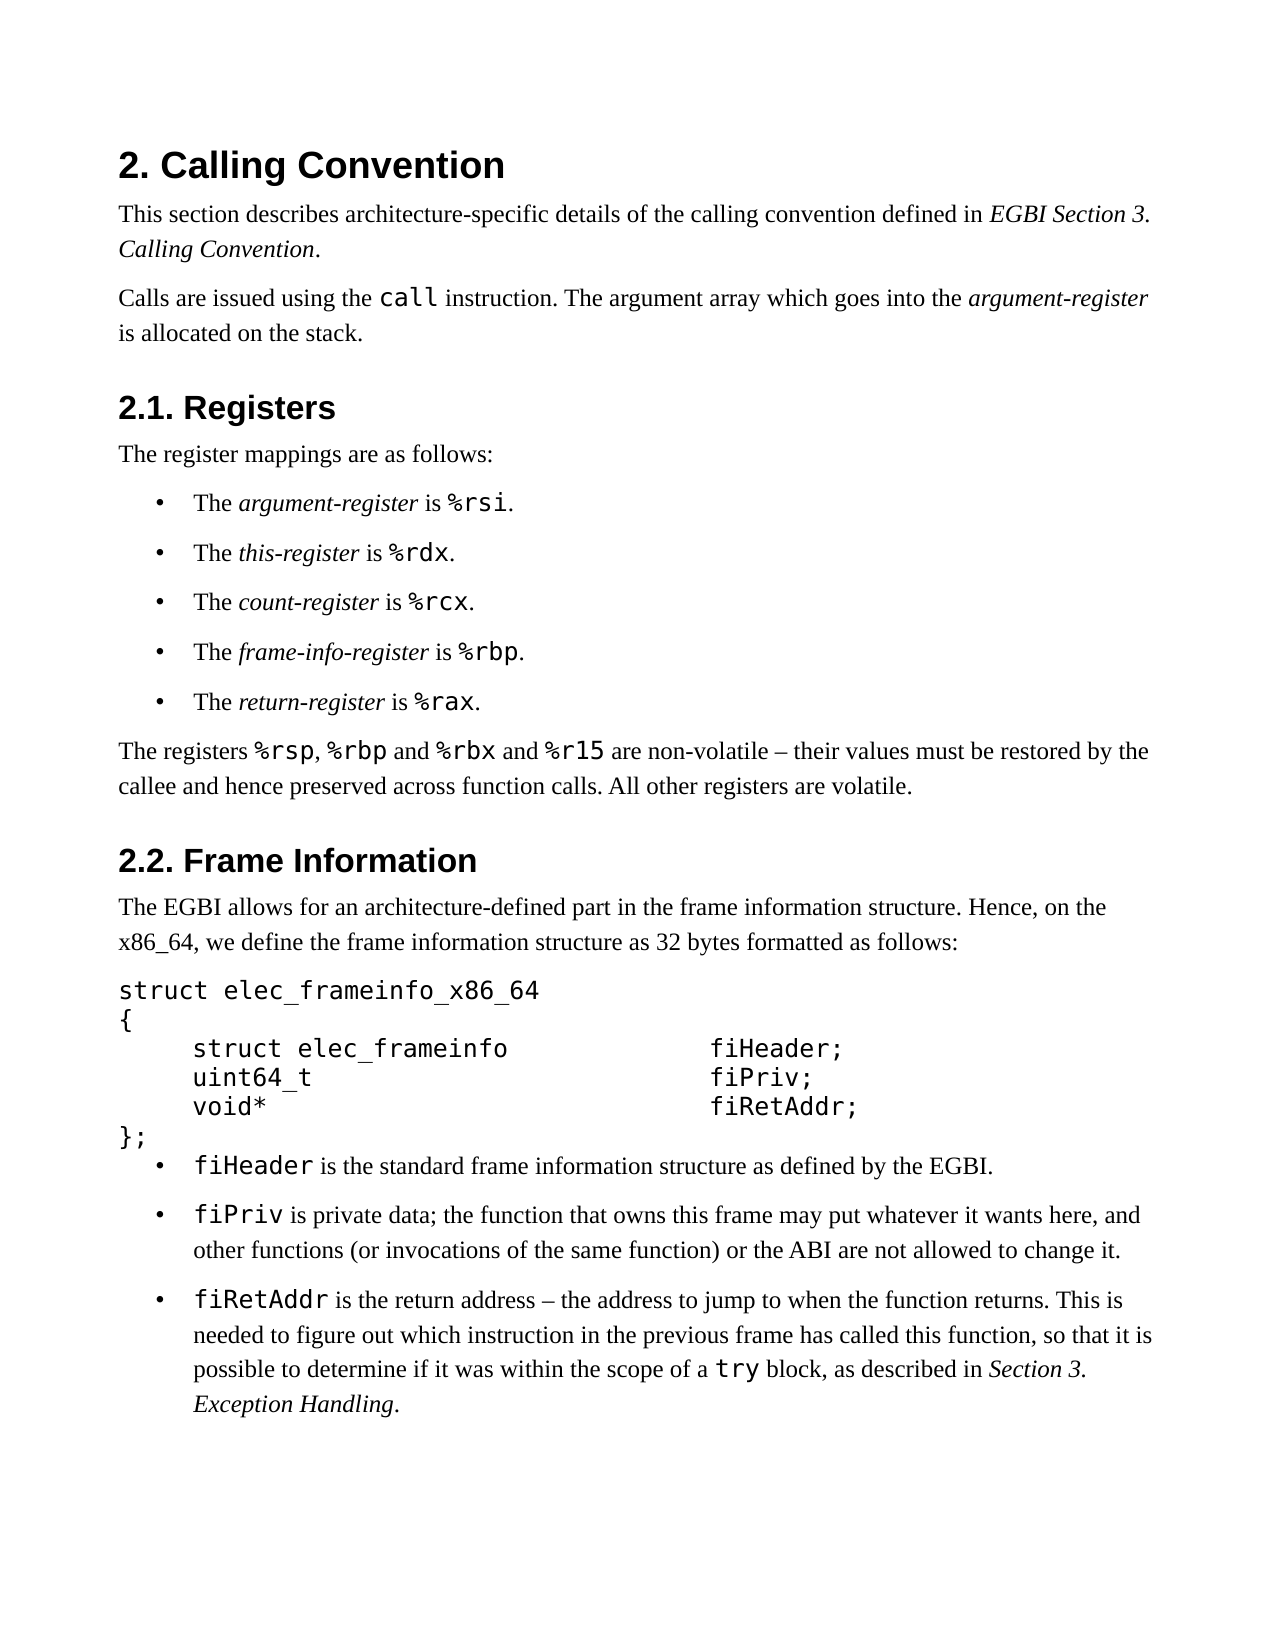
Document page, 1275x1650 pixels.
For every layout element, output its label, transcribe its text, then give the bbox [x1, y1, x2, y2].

list fiPriv is private data; the function that owns this frame may put whatever it wants here, and other functions (or invocations of the same function) or the ABI are not allowed to change it. [156, 1201, 1157, 1264]
text Calls are issued using the call instruction. The argument array which goes into the argument-register is allocated on the stack. [118, 283, 1157, 347]
text The register mappings are as follows: [118, 439, 1157, 468]
subtitle 2.1. Registers [118, 388, 1157, 426]
text This section describes architecture-specific details of the calling convention defined in EGBI Section 3. Calling Convention. [118, 199, 1157, 262]
text struct elec_frameinfo fiHeader; [118, 1034, 1157, 1063]
text The registers %rsp, %rbp and %rbx and %r15 are non-volatile – their values must be restored by the callee and hence preserved across function calls. All other registers are volatile. [118, 736, 1157, 800]
list fiRetAddr is the return address – the address to jump to when the function returns. This is needed to figure out which instruction in the previous frame has called this function, so that it is possible to determine if it was within the scope of a try block, as described in Section 3. Exception Handling. [156, 1285, 1157, 1418]
text uint64_t fiPriv; [118, 1063, 1157, 1093]
list The argument-register is %rsi. [156, 488, 1157, 517]
text The EGBI allows for an architecture-defined part in the frame information structure. Hence, on the x86_64, we define the frame information structure as 32 bytes formatted as follows: [118, 892, 1157, 956]
subtitle 2.2. Frame Information [118, 841, 1157, 880]
list The frame-info-register is %rbp. [156, 637, 1157, 666]
list The count-register is %rcx. [156, 587, 1157, 617]
list The return-register is %rax. [156, 687, 1157, 716]
list fiHeader is the standard frame information structure as defined by the EGBI. [156, 1151, 1157, 1180]
list The this-register is %rdx. [156, 538, 1157, 567]
text { [118, 1005, 1157, 1034]
subtitle 2. Calling Convention [118, 143, 1157, 187]
text }; [118, 1122, 1157, 1151]
text struct elec_frameinfo_x86_64 [118, 976, 1157, 1005]
text void* fiRetAddr; [118, 1093, 1157, 1122]
